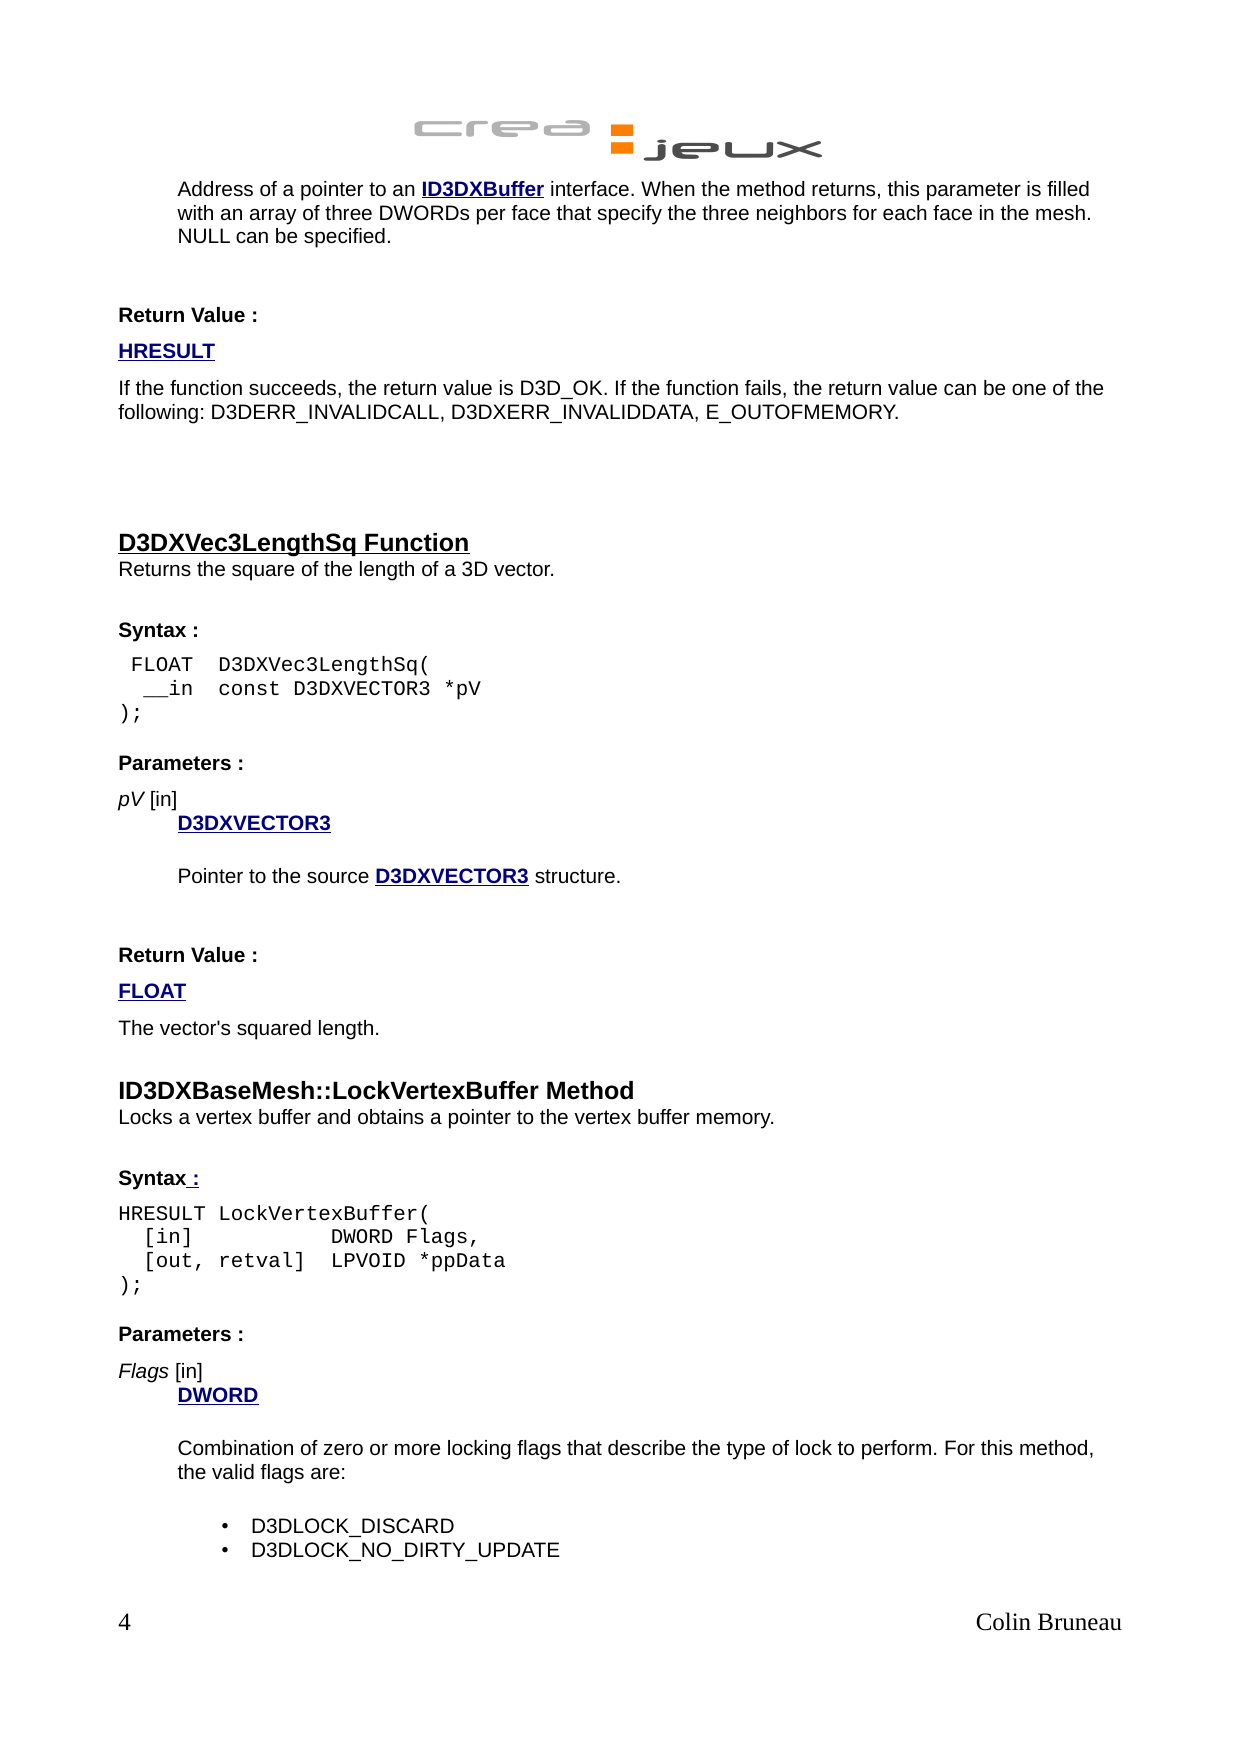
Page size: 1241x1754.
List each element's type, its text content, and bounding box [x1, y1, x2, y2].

text FLOAT D3DXVec3LengthSq( [118, 654, 1122, 678]
list Combination of zero or more locking flags that describe the type of lock to perform. For this method, the valid flags are: [177, 1436, 1122, 1484]
text Locks a vertex buffer and obtains a pointer to the vertex buffer memory. [118, 1105, 1122, 1129]
text D3DXVec3LengthSq Function [118, 528, 1122, 556]
subtitle Return Value : [118, 303, 1122, 327]
list Address of a pointer to an ID3DXBuffer interface. When the method returns, this parameter is filled with an array of three DWORDs per face that specify the three neighbors for each face in the mesh. NULL can be specified. [177, 176, 1122, 248]
list DWORD [177, 1383, 1122, 1407]
subtitle Return Value : [118, 943, 1122, 967]
list D3DLOCK_NO_DIRTY_UPDATE [221, 1537, 1122, 1562]
text ID3DXBaseMesh::LockVertexBuffer Method [118, 1076, 1122, 1105]
list D3DLOCK_DISCARD [221, 1513, 1122, 1537]
text HRESULT [118, 339, 1122, 363]
subtitle Parameters : [118, 750, 1122, 774]
subtitle Flags [in] [118, 1359, 1122, 1383]
text HRESULT LockVertexBuffer( [118, 1203, 1122, 1226]
subtitle Syntax : [118, 618, 1122, 642]
subtitle Syntax : [118, 1166, 1122, 1190]
text [out, retval] LPVOID *ppData [118, 1250, 1122, 1273]
text Returns the square of the length of a 3D vector. [118, 556, 1122, 580]
list Pointer to the source D3DXVECTOR3 structure. [177, 864, 1122, 888]
text The vector's squared length. [118, 1016, 1122, 1039]
list D3DXVECTOR3 [177, 811, 1122, 835]
subtitle pV [in] [118, 787, 1122, 811]
text [in] DWORD Flags, [118, 1226, 1122, 1250]
text FLOAT [118, 979, 1122, 1003]
text ); [118, 702, 1122, 725]
text If the function succeeds, the return value is D3D_OK. If the function fails, the return value can be one of the following: D3DERR_INVALIDCALL, D3DXERR_INVALIDDATA, E_OUTOFMEMORY. [118, 376, 1122, 423]
text ); [118, 1273, 1122, 1297]
picture [407, 118, 834, 166]
text __in const D3DXVECTOR3 *pV [118, 678, 1122, 702]
subtitle Parameters : [118, 1322, 1122, 1346]
